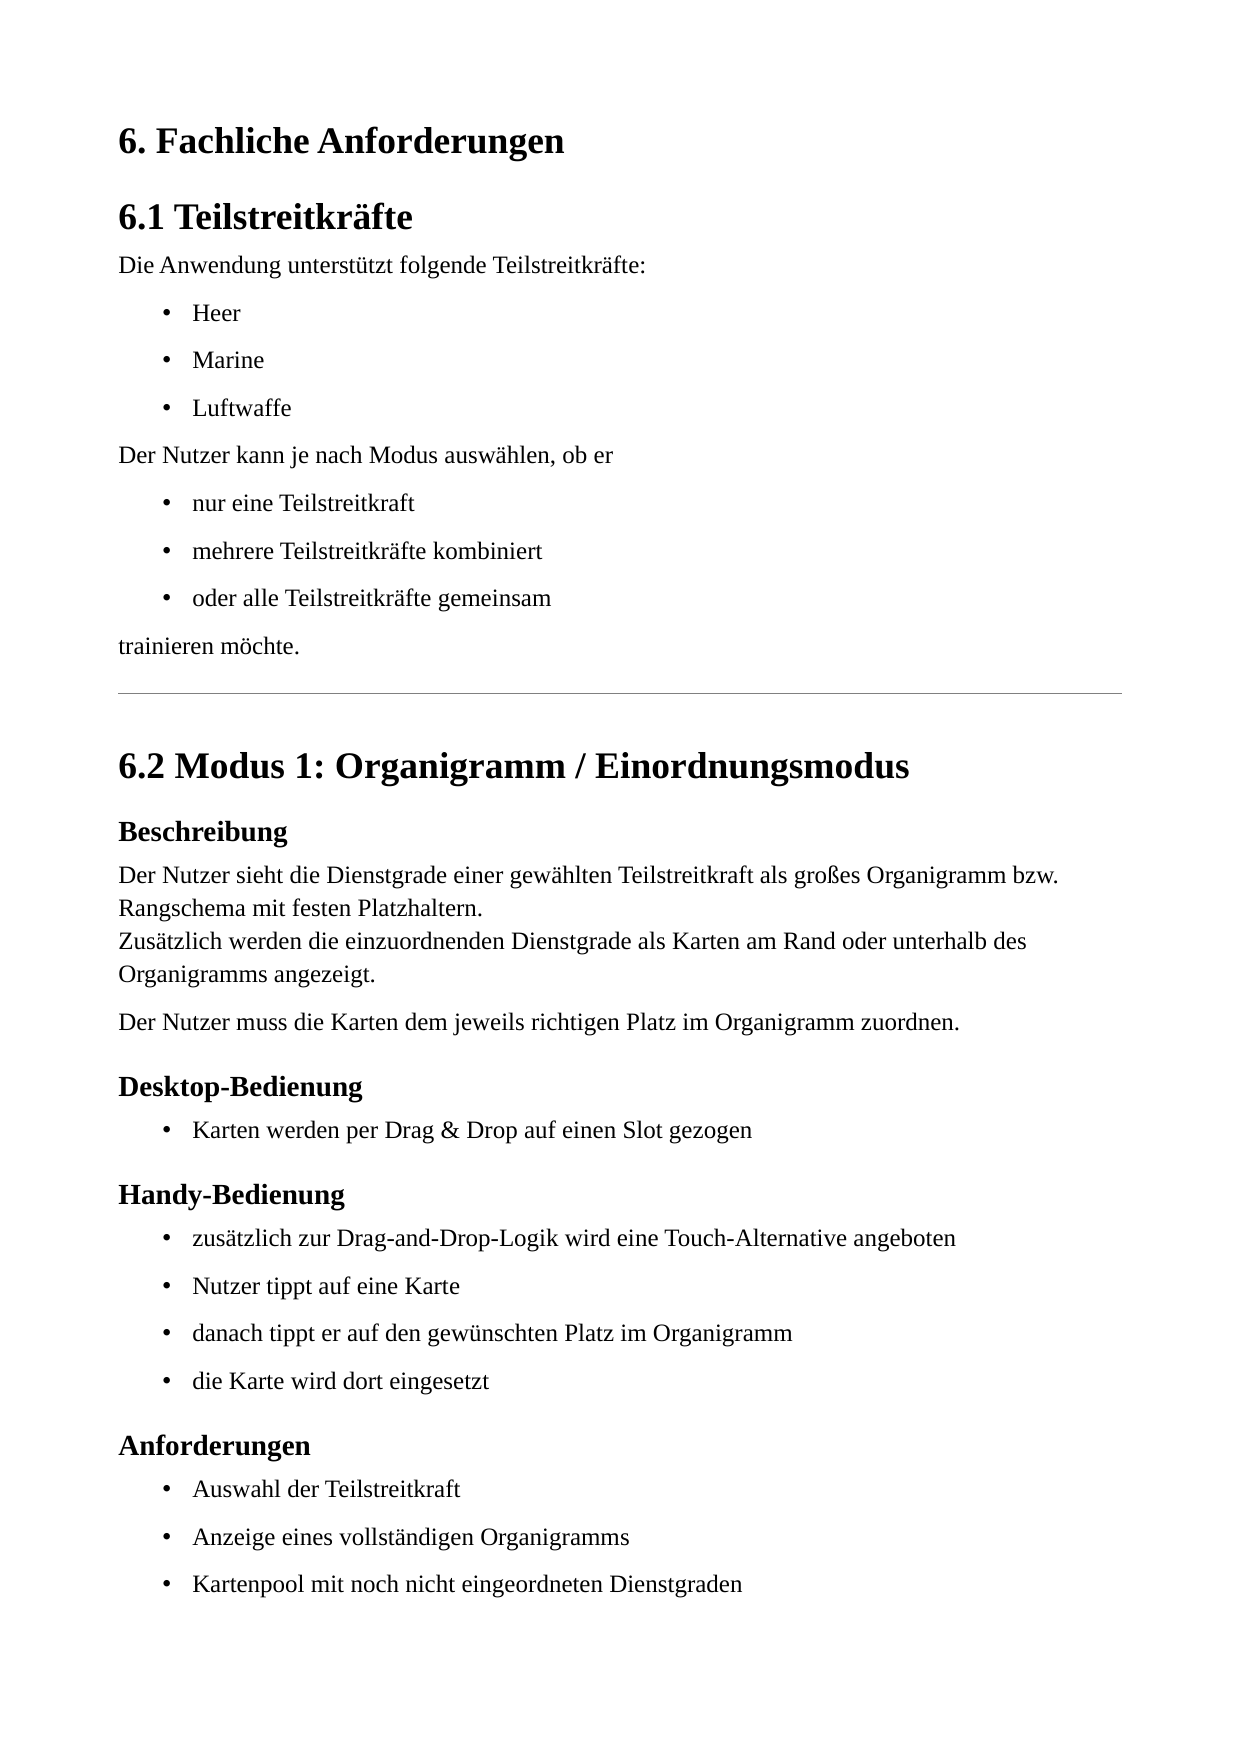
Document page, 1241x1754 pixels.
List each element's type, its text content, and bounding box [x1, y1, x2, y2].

text trainieren möchte. [118, 631, 1122, 660]
text Der Nutzer kann je nach Modus auswählen, ob er [118, 441, 1122, 469]
subtitle 6.2 Modus 1: Organigramm / Einordnungsmodus [118, 744, 1122, 787]
subtitle 6.1 Teilstreitkräfte [118, 194, 1122, 238]
list Heer [162, 298, 1122, 327]
subtitle 6. Fachliche Anforderungen [118, 118, 1122, 161]
list Karten werden per Drag & Drop auf einen Slot gezogen [162, 1115, 1122, 1144]
list die Karte wird dort eingesetzt [162, 1366, 1122, 1395]
subtitle Handy-Bedienung [118, 1177, 1122, 1211]
list Anzeige eines vollständigen Organigramms [162, 1522, 1122, 1551]
list oder alle Teilstreitkräfte gemeinsam [162, 583, 1122, 612]
list Nutzer tippt auf eine Karte [162, 1271, 1122, 1299]
list Marine [162, 345, 1122, 374]
list mehrere Teilstreitkräfte kombiniert [162, 536, 1122, 564]
text Der Nutzer muss die Karten dem jeweils richtigen Platz im Organigramm zuordnen. [118, 1007, 1122, 1035]
list nur eine Teilstreitkraft [162, 488, 1122, 517]
list Kartenpool mit noch nicht eingeordneten Dienstgraden [162, 1569, 1122, 1598]
subtitle Anforderungen [118, 1428, 1122, 1462]
subtitle Desktop-Bedienung [118, 1069, 1122, 1102]
subtitle Beschreibung [118, 814, 1122, 847]
text Die Anwendung unterstützt folgende Teilstreitkräfte: [118, 250, 1122, 279]
list Auswahl der Teilstreitkraft [162, 1474, 1122, 1503]
list danach tippt er auf den gewünschten Platz im Organigramm [162, 1318, 1122, 1347]
text Der Nutzer sieht die Dienstgrade einer gewählten Teilstreitkraft als großes Organigramm bzw. Rangschema mit festen Platzhaltern. Zusätzlich werden die einzuordnenden Dienstgrade als Karten am Rand oder unterhalb des Organigramms angezeigt. [118, 860, 1122, 988]
list zusätzlich zur Drag-and-Drop-Logik wird eine Touch-Alternative angeboten [162, 1223, 1122, 1252]
list Luftwaffe [162, 393, 1122, 422]
